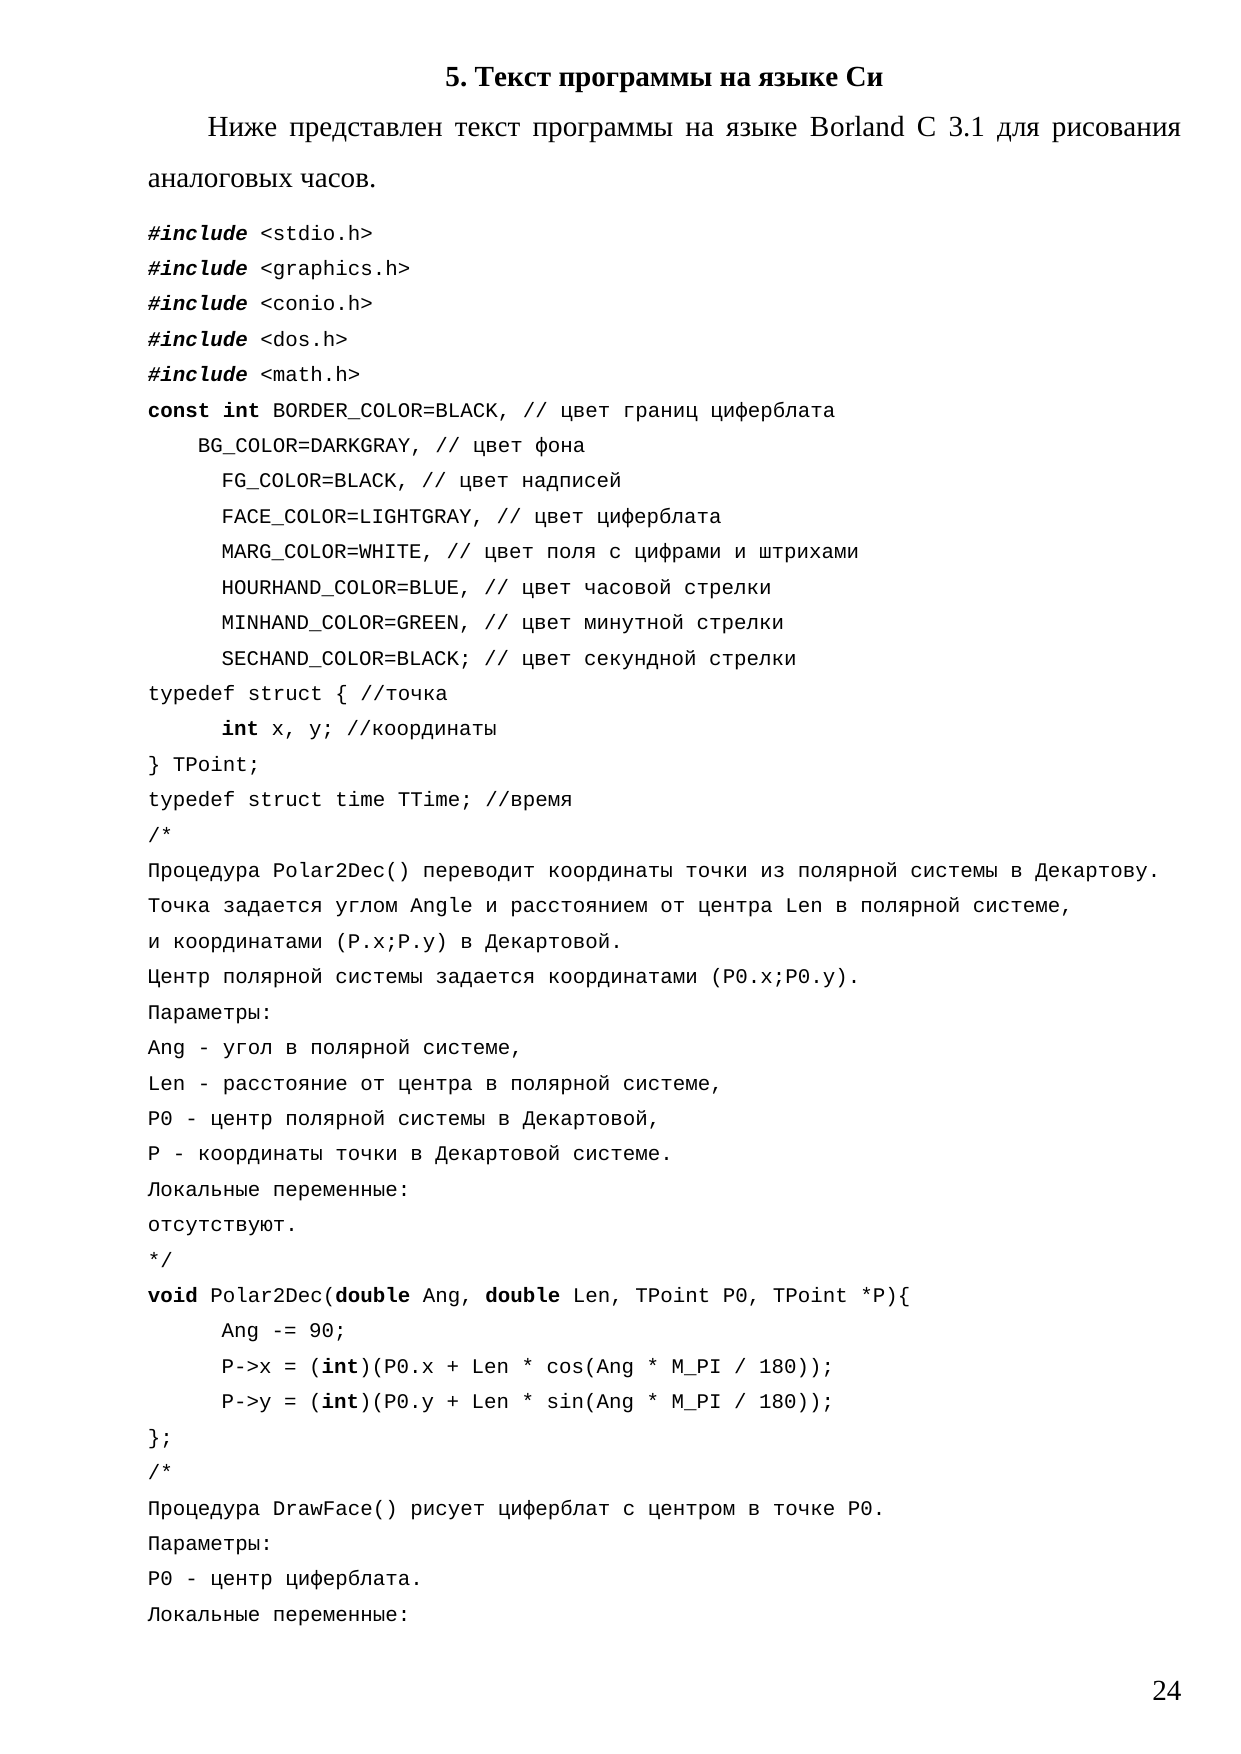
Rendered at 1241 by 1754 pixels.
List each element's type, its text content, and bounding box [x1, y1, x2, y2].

subtitle P->x = (int)(P0.x + Len * cos(Ang * M_PI / 180)); [148, 1356, 1181, 1379]
subtitle #include <dos.h> [148, 329, 1181, 352]
subtitle FG_COLOR=BLACK, // цвет надписей [148, 470, 1181, 494]
subtitle P0 - центр полярной системы в Декартовой, [148, 1108, 1181, 1132]
subtitle HOURHAND_COLOR=BLUE, // цвет часовой стрелки [148, 577, 1181, 600]
subtitle Ang -= 90; [148, 1320, 1181, 1344]
subtitle отсутствуют. [148, 1214, 1181, 1238]
subtitle #include <math.h> [148, 364, 1181, 388]
subtitle FACE_COLOR=LIGHTGRAY, // цвет циферблата [148, 506, 1181, 529]
subtitle Локальные переменные: [148, 1179, 1181, 1202]
subtitle Ang - угол в полярной системе, [148, 1037, 1181, 1061]
subtitle void Polar2Dec(double Ang, double Len, TPoint P0, TPoint *P){ [148, 1285, 1181, 1309]
subtitle #include <graphics.h> [148, 258, 1181, 282]
subtitle const int BORDER_COLOR=BLACK, // цвет границ циферблата [148, 399, 1181, 423]
subtitle MINHAND_COLOR=GREEN, // цвет минутной стрелки [148, 612, 1181, 636]
subtitle }; [148, 1427, 1181, 1450]
subtitle BG_COLOR=DARKGRAY, // цвет фона [148, 435, 1181, 459]
subtitle Ниже представлен текст программы на языке Borland C 3.1 для рисования аналоговых часов. [148, 109, 1181, 193]
subtitle Len - расстояние от центра в полярной системе, [148, 1072, 1181, 1096]
subtitle Центр полярной системы задается координатами (P0.x;P0.y). [148, 966, 1181, 990]
subtitle int x, y; //координаты [148, 718, 1181, 742]
subtitle P0 - центр циферблата. [148, 1568, 1181, 1592]
subtitle typedef struct time TTime; //время [148, 789, 1181, 813]
subtitle Процедура DrawFace() рисует циферблат с центром в точке P0. [148, 1497, 1181, 1521]
subtitle P->y = (int)(P0.y + Len * sin(Ang * M_PI / 180)); [148, 1391, 1181, 1415]
subtitle Локальные переменные: [148, 1604, 1181, 1627]
subtitle #include <stdio.h> [148, 222, 1181, 246]
subtitle и координатами (P.x;P.y) в Декартовой. [148, 931, 1181, 954]
subtitle } TPoint; [148, 754, 1181, 777]
subtitle P - координаты точки в Декартовой системе. [148, 1143, 1181, 1167]
subtitle 5. Tекст программы на языке Си [207, 59, 1122, 93]
subtitle MARG_COLOR=WHITE, // цвет поля с цифрами и штрихами [148, 541, 1181, 565]
subtitle typedef struct { //точка [148, 683, 1181, 707]
subtitle /* [148, 824, 1181, 848]
subtitle Процедура Polar2Dec() переводит координаты точки из полярной системы в Декартову. [148, 860, 1181, 884]
subtitle SECHAND_COLOR=BLACK; // цвет секундной стрелки [148, 647, 1181, 671]
subtitle /* [148, 1462, 1181, 1486]
subtitle */ [148, 1249, 1181, 1273]
subtitle Параметры: [148, 1002, 1181, 1025]
subtitle Параметры: [148, 1533, 1181, 1557]
subtitle Точка задается углом Angle и расстоянием от центра Len в полярной системе, [148, 895, 1181, 919]
subtitle #include <conio.h> [148, 293, 1181, 317]
